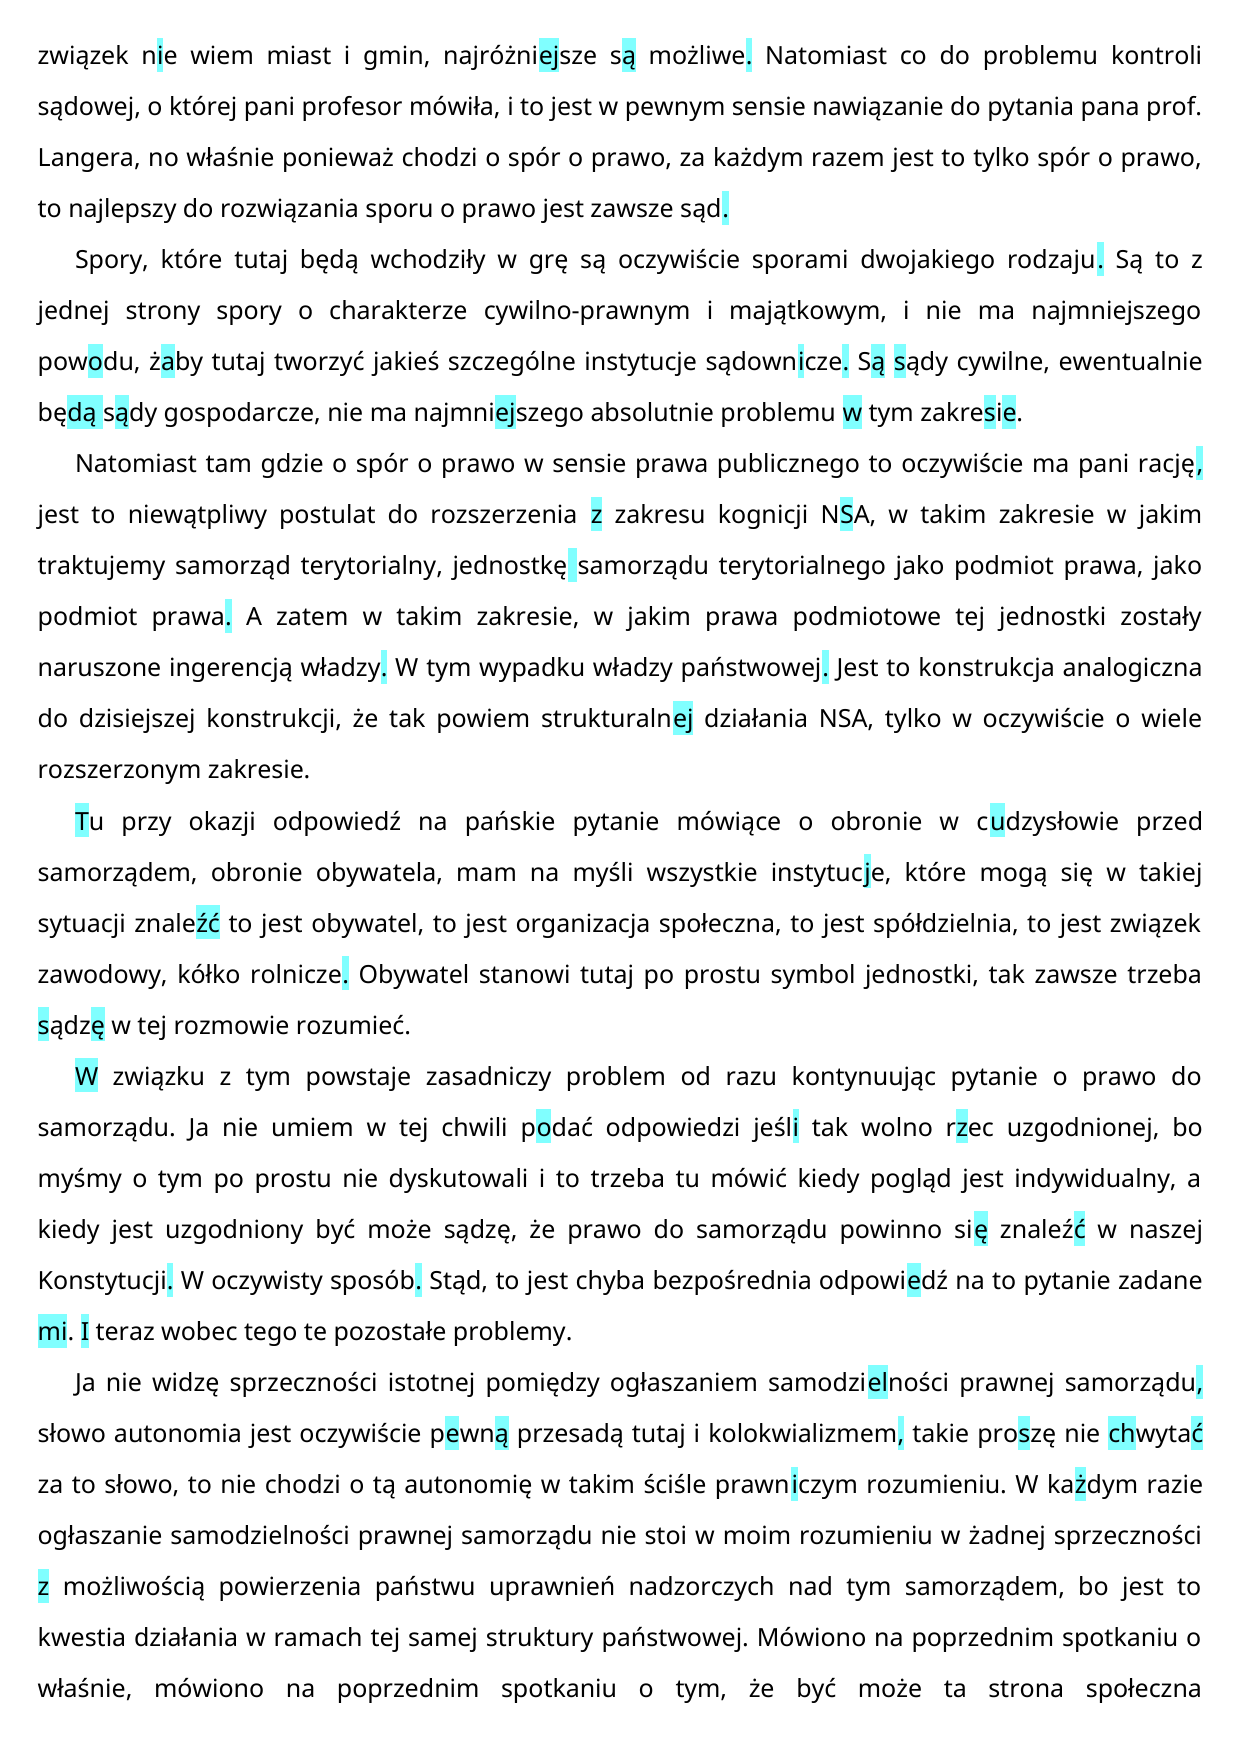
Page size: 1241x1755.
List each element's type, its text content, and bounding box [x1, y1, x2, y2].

text Tu przy okazji odpowiedź na pańskie pytanie mówiące o obronie w cudzysłowie przed samorządem, obronie obywatela, mam na myśli wszystkie instytucje, które mogą się w takiej sytuacji znaleźć to jest obywatel, to jest organizacja społeczna, to jest spółdzielnia, to jest związek zawodowy, kółko rolnicze. Obywatel stanowi tutaj po prostu symbol jednostki, tak zawsze trzeba sądzę w tej rozmowie rozumieć. [37, 803, 1203, 1041]
text Spory, które tutaj będą wchodziły w grę są oczywiście sporami dwojakiego rodzaju. Są to z jednej strony spory o charakterze cywilno-prawnym i majątkowym, i nie ma najmniejszego powodu, żaby tutaj tworzyć jakieś szczególne instytucje sądownicze. Są sądy cywilne, ewentualnie będą sądy gospodarcze, nie ma najmniejszego absolutnie problemu w tym zakresie. [37, 242, 1203, 429]
text W związku z tym powstaje zasadniczy problem od razu kontynuując pytanie o prawo do samorządu. Ja nie umiem w tej chwili podać odpowiedzi jeśli tak wolno rzec uzgodnionej, bo myśmy o tym po prostu nie dyskutowali i to trzeba tu mówić kiedy pogląd jest indywidualny, a kiedy jest uzgodniony być może sądzę, że prawo do samorządu powinno się znaleźć w naszej Konstytucji. W oczywisty sposób. Stąd, to jest chyba bezpośrednia odpowiedź na to pytanie zadane mi. I teraz wobec tego te pozostałe problemy. [37, 1058, 1203, 1348]
text Natomiast tam gdzie o spór o prawo w sensie prawa publicznego to oczywiście ma pani rację, jest to niewątpliwy postulat do rozszerzenia z zakresu kognicji NSA, w takim zakresie w jakim traktujemy samorząd terytorialny, jednostkę samorządu terytorialnego jako podmiot prawa, jako podmiot prawa. A zatem w takim zakresie, w jakim prawa podmiotowe tej jednostki zostały naruszone ingerencją władzy. W tym wypadku władzy państwowej. Jest to konstrukcja analogiczna do dzisiejszej konstrukcji, że tak powiem strukturalnej działania NSA, tylko w oczywiście o wiele rozszerzonym zakresie. [37, 446, 1203, 786]
text Ja nie widzę sprzeczności istotnej pomiędzy ogłaszaniem samodzielności prawnej samorządu, słowo autonomia jest oczywiście pewną przesadą tutaj i kolokwializmem, takie proszę nie chwytać za to słowo, to nie chodzi o tą autonomię w takim ściśle prawniczym rozumieniu. W każdym razie ogłaszanie samodzielności prawnej samorządu nie stoi w moim rozumieniu w żadnej sprzeczności z możliwością powierzenia państwu uprawnień nadzorczych nad tym samorządem, bo jest to kwestia działania w ramach tej samej struktury państwowej. Mówiono na poprzednim spotkaniu o właśnie, mówiono na poprzednim spotkaniu o tym, że być może ta strona społeczna [37, 1364, 1203, 1705]
text związek nie wiem miast i gmin, najróżniejsze są możliwe. Natomiast co do problemu kontroli sądowej, o której pani profesor mówiła, i to jest w pewnym sensie nawiązanie do pytania pana prof. Langera, no właśnie ponieważ chodzi o spór o prawo, za każdym razem jest to tylko spór o prawo, to najlepszy do rozwiązania sporu o prawo jest zawsze sąd. [37, 37, 1203, 225]
